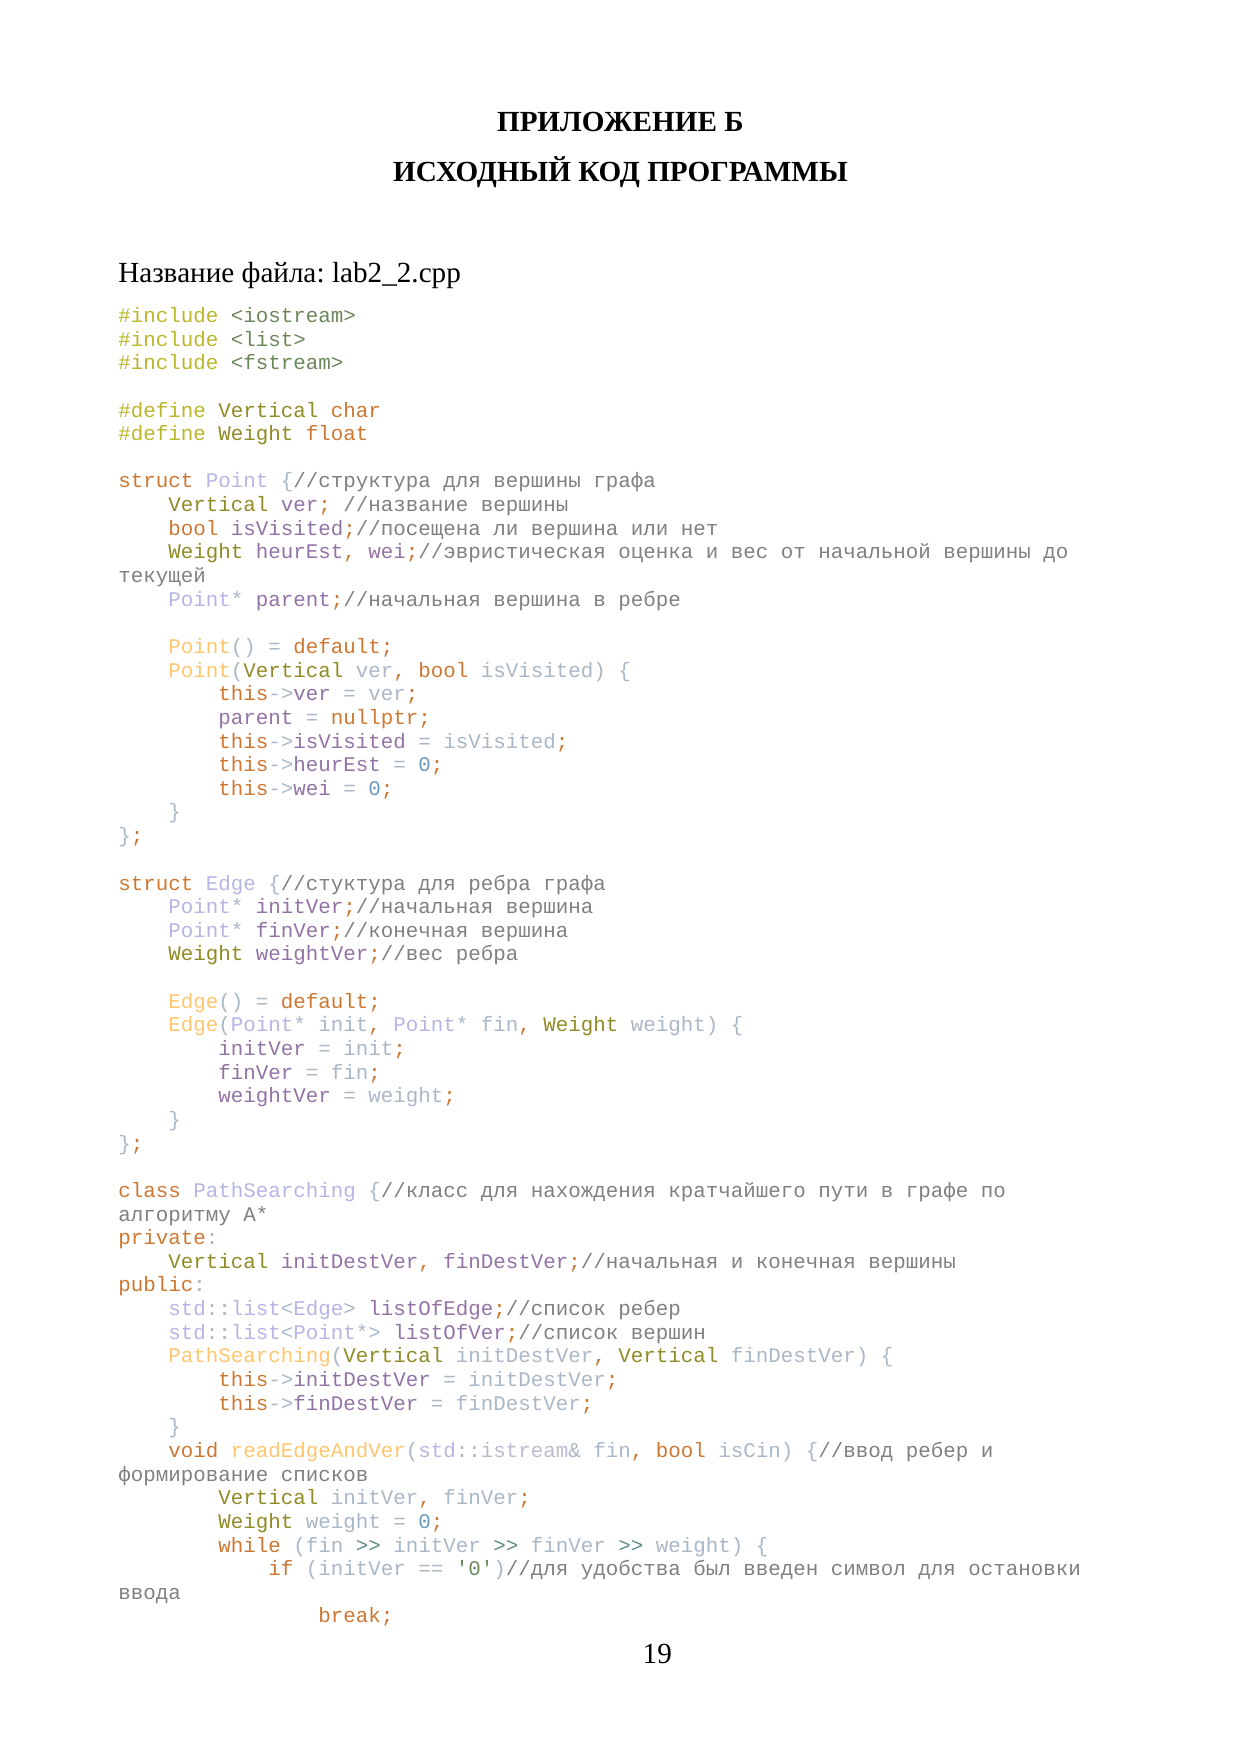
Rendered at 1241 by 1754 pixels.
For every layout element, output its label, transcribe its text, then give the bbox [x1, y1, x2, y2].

text Название файла: lab2_2.cpp [118, 255, 1122, 288]
text #include <iostream> #include <list> #include <fstream> #define Vertical char #define Weight float struct Point {//структура для вершины графа Vertical ver; //название вершины bool isVisited;//посещена ли вершина или нет Weight heurEst, wei;//эвристическая оценка и вес от начальной вершины до текущей Point* parent;//начальная вершина в ребре Point() = default; Point(Vertical ver, bool isVisited) { this->ver = ver; parent = nullptr; this->isVisited = isVisited; this->heurEst = 0; this->wei = 0; } }; struct Edge {//стуктура для ребра графа Point* initVer;//начальная вершина Point* finVer;//конечная вершина Weight weightVer;//вес ребра Edge() = default; Edge(Point* init, Point* fin, Weight weight) { initVer = init; finVer = fin; weightVer = weight; } }; class PathSearching {//класс для нахождения кратчайшего пути в графе по алгоритму А* private: Vertical initDestVer, finDestVer;//начальная и конечная вершины public: std::list<Edge> listOfEdge;//список ребер std::list<Point*> listOfVer;//список вершин PathSearching(Vertical initDestVer, Vertical finDestVer) { this->initDestVer = initDestVer; this->finDestVer = finDestVer; } void readEdgeAndVer(std::istream& fin, bool isCin) {//ввод ребер и формирование списков Vertical initVer, finVer; Weight weight = 0; while (fin >> initVer >> finVer >> weight) { if (initVer == '0')//для удобства был введен символ для остановки ввода break; [118, 305, 1122, 1629]
text ИСХОДНЫЙ КОД ПРОГРАММЫ [118, 154, 1122, 188]
text ПРИЛОЖЕНИЕ Б [118, 104, 1122, 137]
